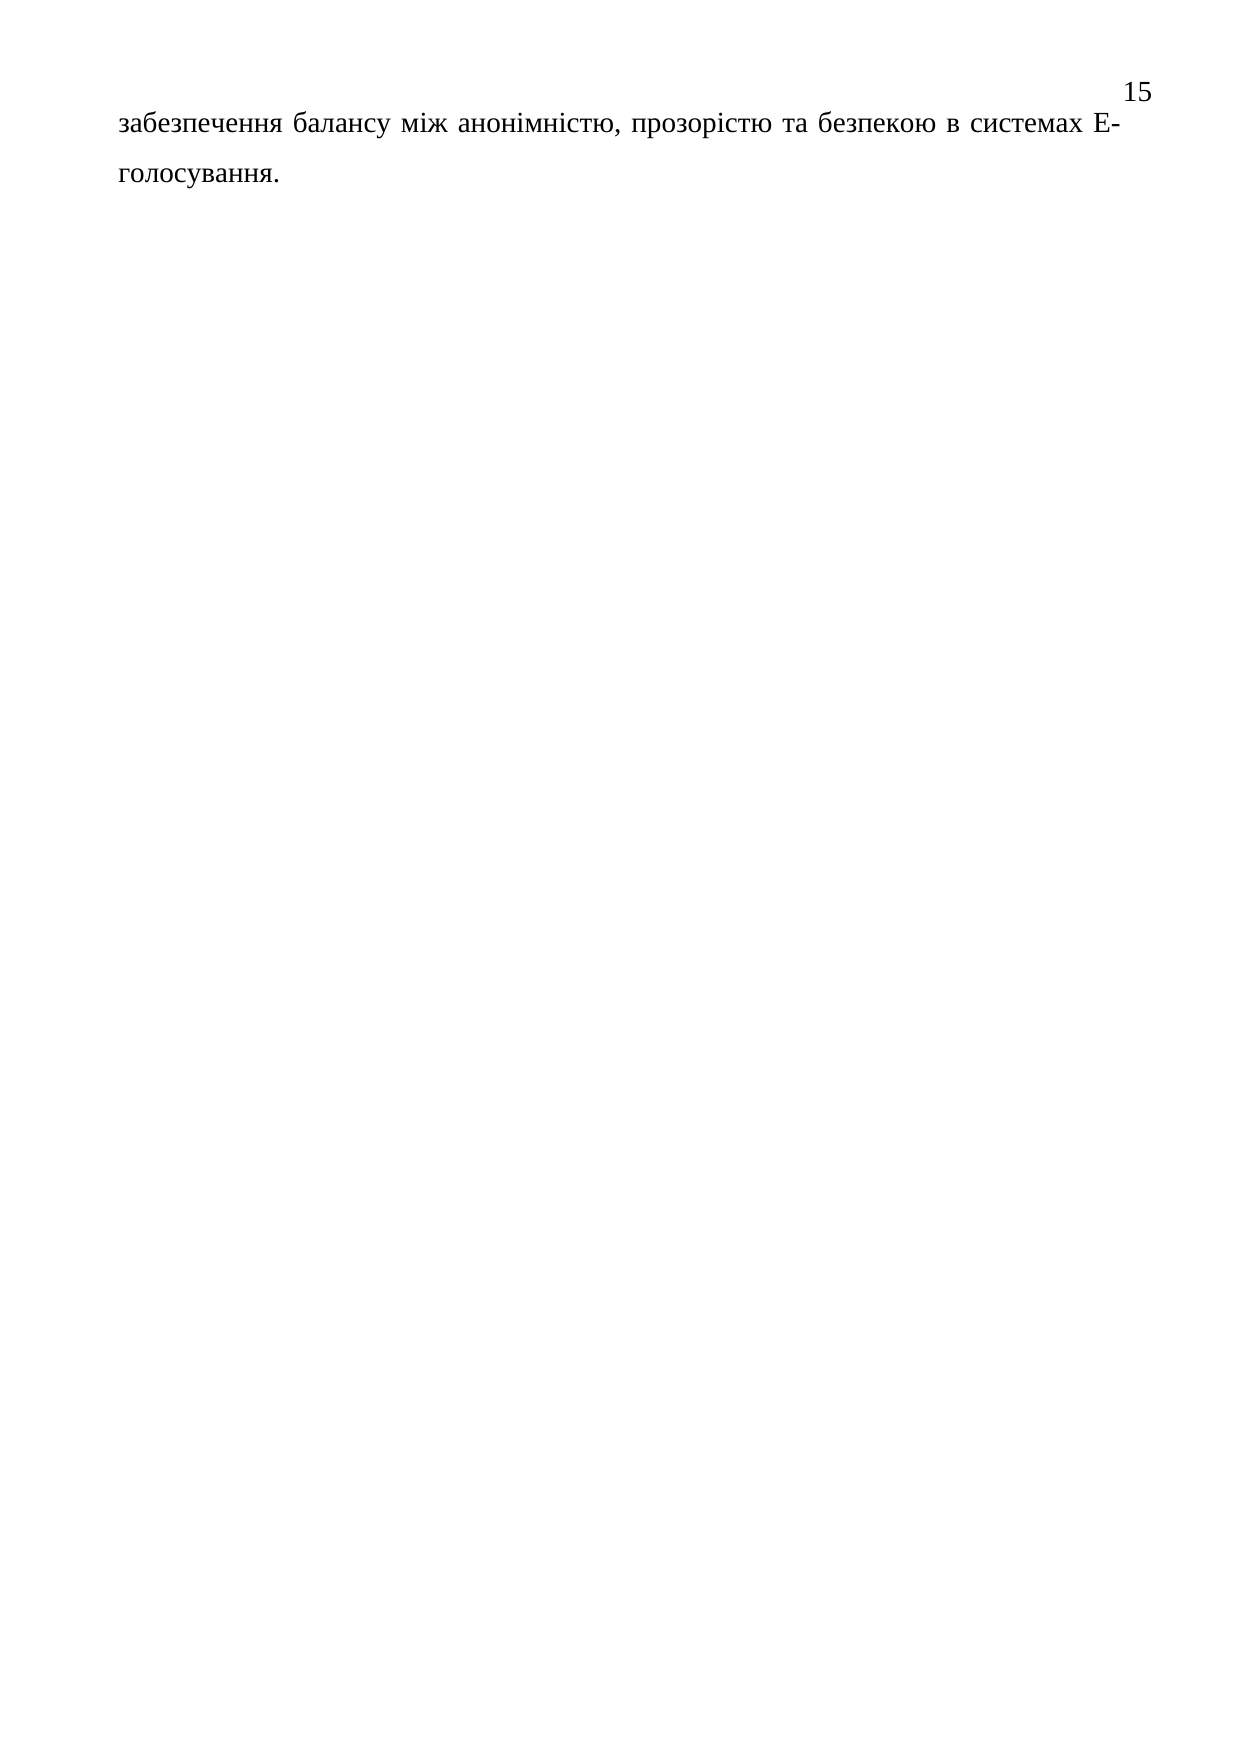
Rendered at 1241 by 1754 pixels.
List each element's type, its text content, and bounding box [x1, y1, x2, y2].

text забезпечення балансу між анонімністю, прозорістю та безпекою в системах Е-голосування. [118, 105, 1122, 189]
